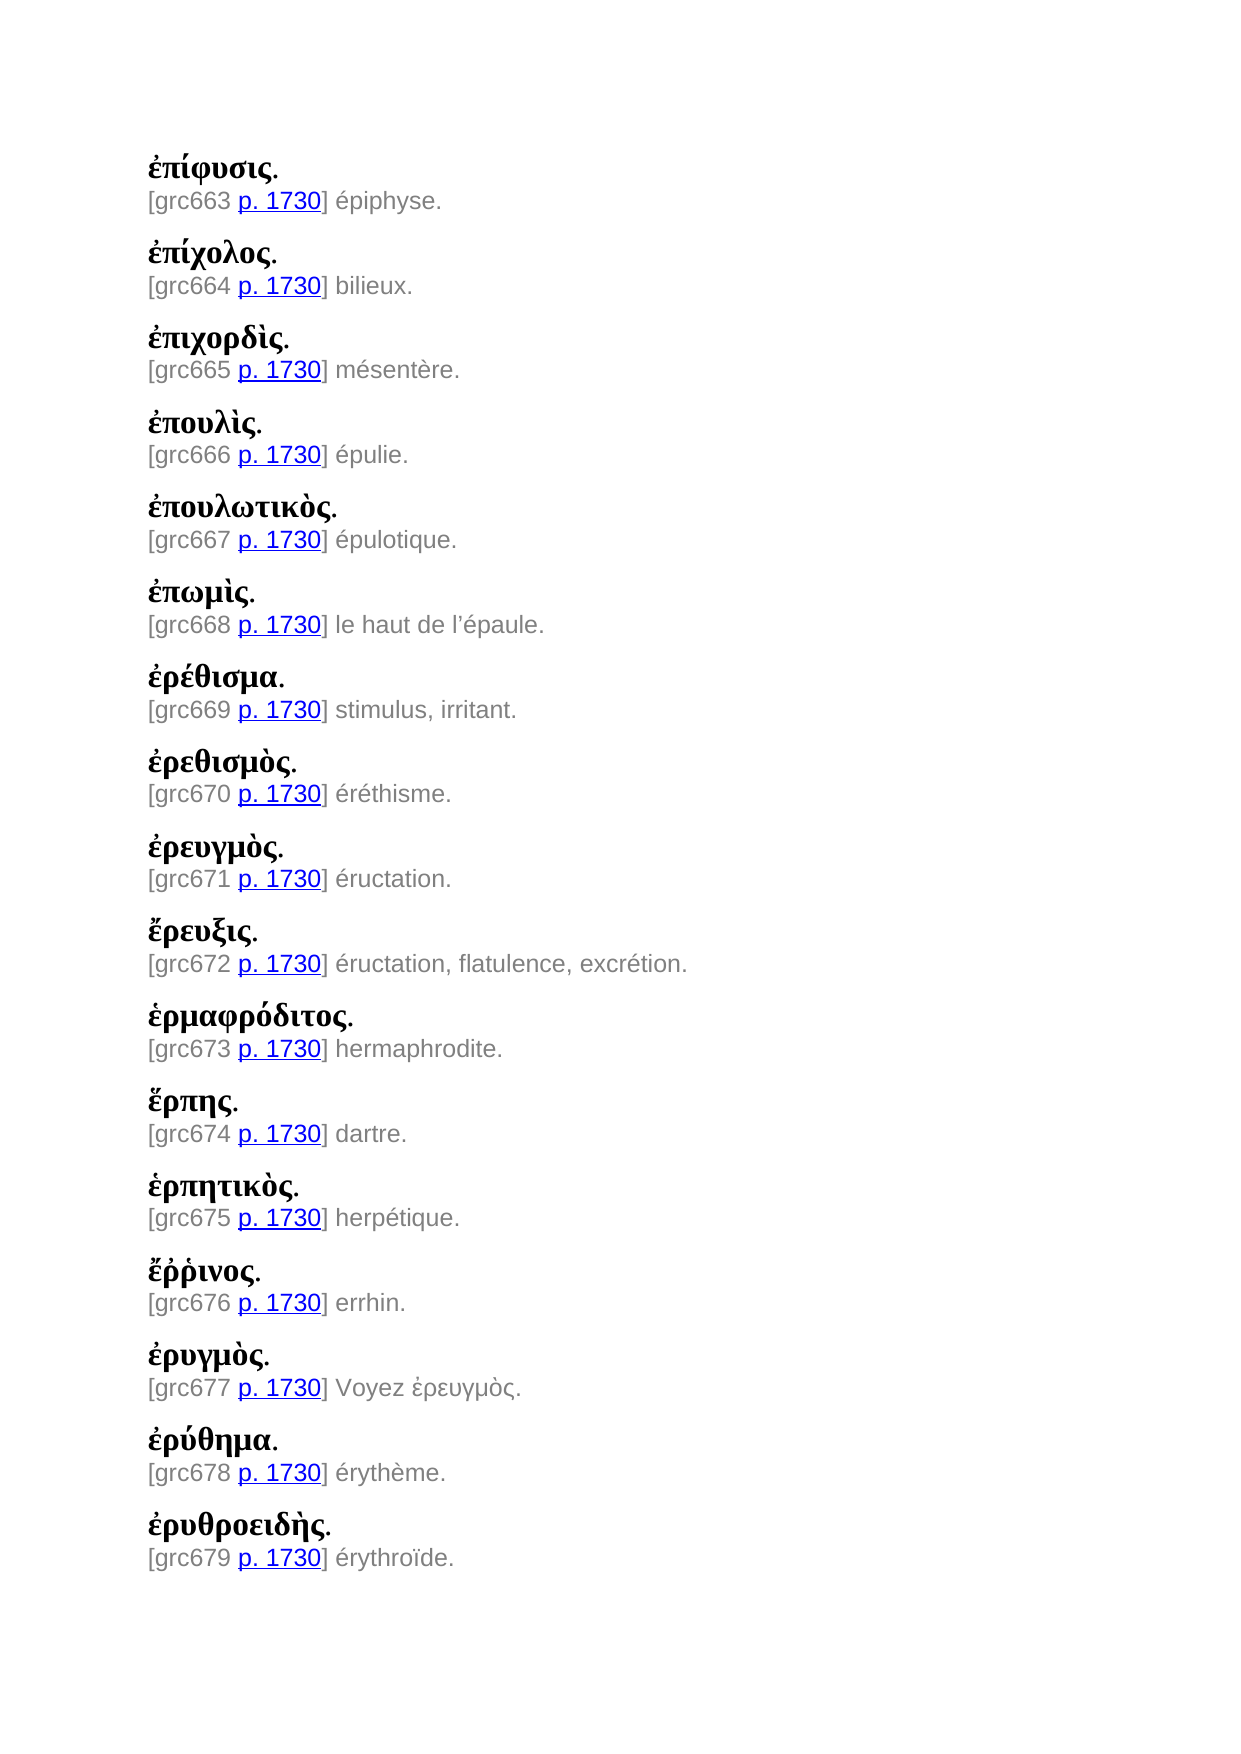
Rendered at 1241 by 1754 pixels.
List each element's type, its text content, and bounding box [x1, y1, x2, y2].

text [grc669 p. 1730] stimulus, irritant. [148, 695, 1093, 723]
text ἐρύθημα. [148, 1419, 1093, 1458]
text ἑρμαφρόδιτος. [148, 996, 1093, 1034]
text [grc675 p. 1730] herpétique. [148, 1203, 1093, 1232]
text ἔῤῥινος. [148, 1250, 1093, 1288]
text ἔρευξις. [148, 911, 1093, 949]
text [grc668 p. 1730] le haut de l’épaule. [148, 610, 1093, 639]
text [grc674 p. 1730] dartre. [148, 1119, 1093, 1147]
text ἐπίφυσις. [148, 148, 1093, 186]
text ἑρπητικὸς. [148, 1165, 1093, 1203]
text [grc673 p. 1730] hermaphrodite. [148, 1034, 1093, 1063]
text [grc666 p. 1730] épulie. [148, 440, 1093, 469]
text [grc678 p. 1730] érythème. [148, 1458, 1093, 1487]
text ἕρπης. [148, 1080, 1093, 1119]
text [grc667 p. 1730] épulotique. [148, 525, 1093, 554]
text ἐπιχορδὶς. [148, 317, 1093, 356]
text [grc672 p. 1730] éructation, flatulence, excrétion. [148, 949, 1093, 978]
text ἐρυθροειδὴς. [148, 1504, 1093, 1543]
text [grc664 p. 1730] bilieux. [148, 271, 1093, 299]
text [grc663 p. 1730] épiphyse. [148, 186, 1093, 215]
text [grc665 p. 1730] mésentère. [148, 356, 1093, 384]
text ἐπουλωτικὸς. [148, 487, 1093, 525]
text ἐρεθισμὸς. [148, 741, 1093, 779]
text [grc671 p. 1730] éructation. [148, 864, 1093, 893]
text ἐρυγμὸς. [148, 1335, 1093, 1373]
text ἐπουλὶς. [148, 402, 1093, 440]
text [grc677 p. 1730] Voyez ἐρευγμὸς. [148, 1373, 1093, 1402]
text ἐπωμὶς. [148, 572, 1093, 610]
text ἐπίχολος. [148, 232, 1093, 271]
text ἐρευγμὸς. [148, 826, 1093, 864]
text [grc676 p. 1730] errhin. [148, 1288, 1093, 1317]
text [grc679 p. 1730] érythroïde. [148, 1543, 1093, 1571]
text [grc670 p. 1730] éréthisme. [148, 779, 1093, 808]
text ἐρέθισμα. [148, 656, 1093, 695]
